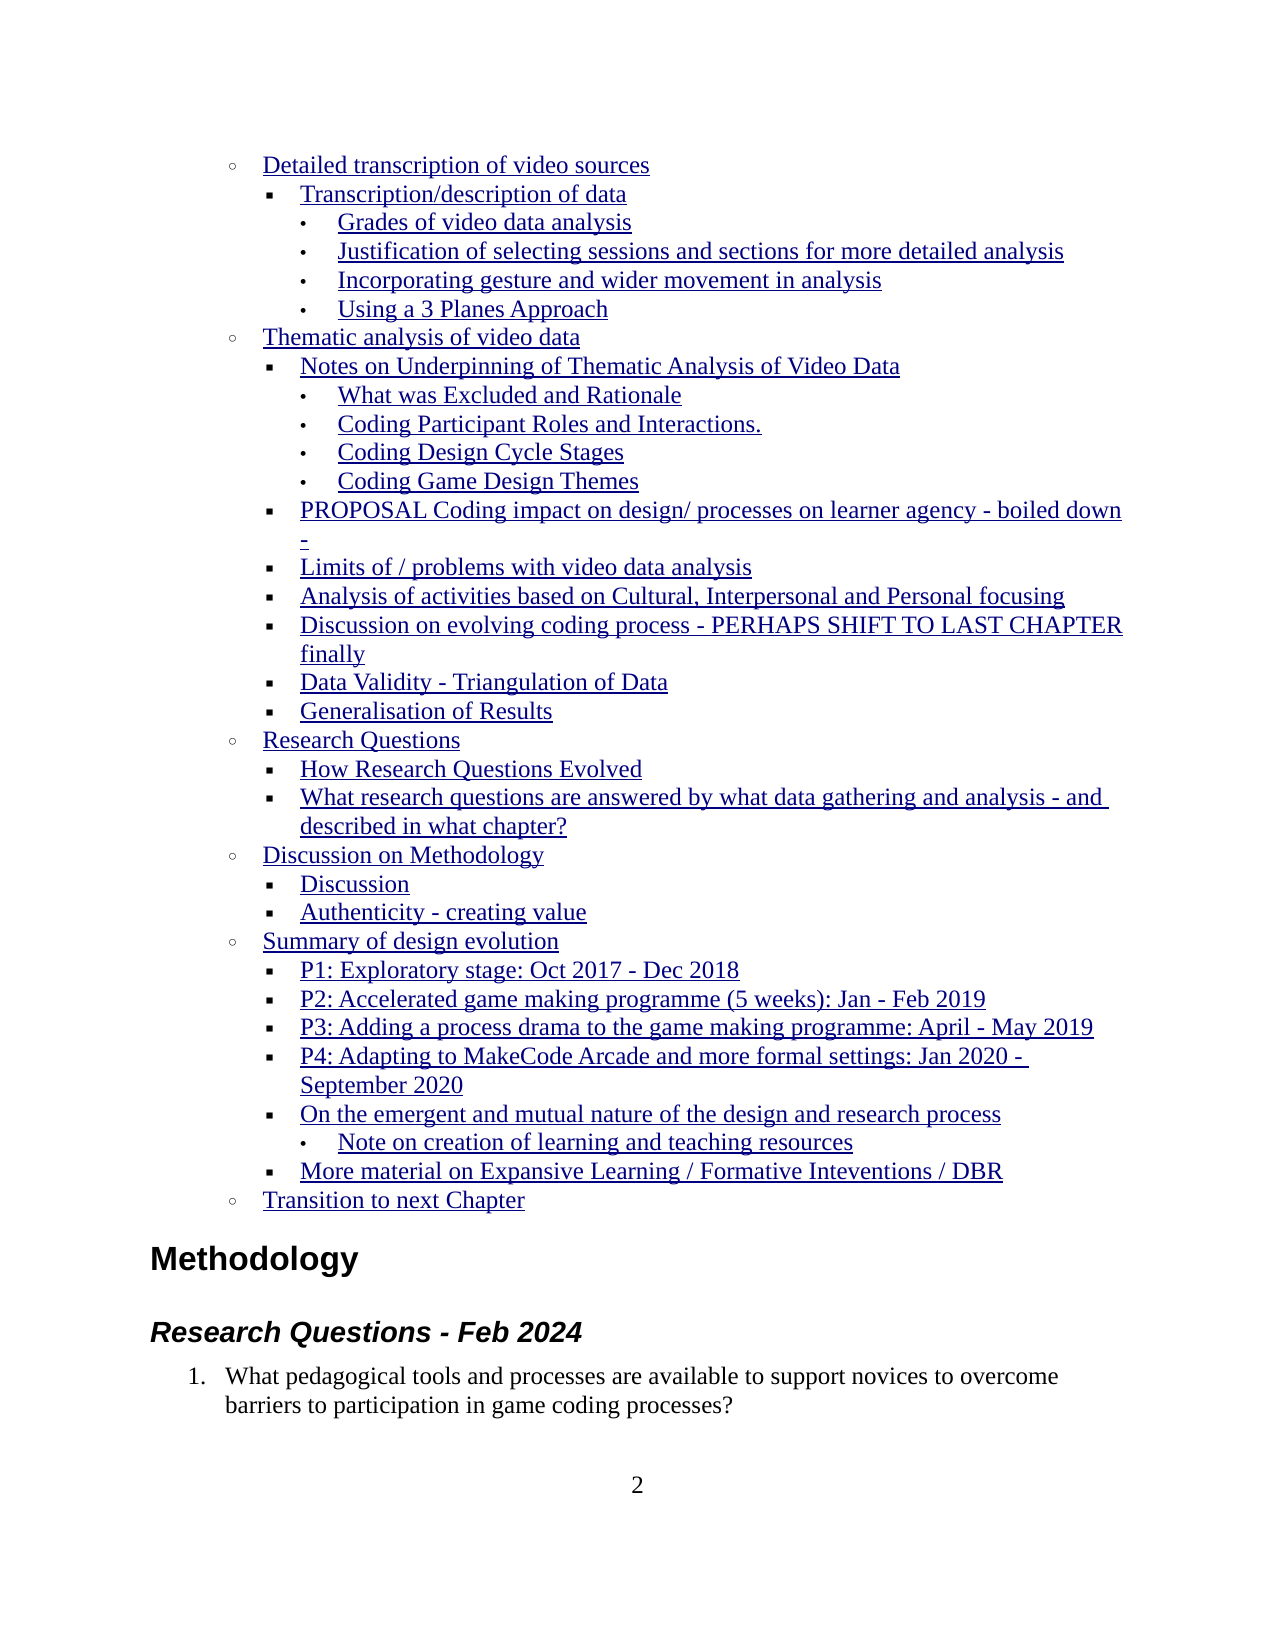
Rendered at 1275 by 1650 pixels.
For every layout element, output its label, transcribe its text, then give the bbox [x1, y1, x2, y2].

list Grades of video data analysis [300, 207, 1125, 236]
list Transition to next Chapter [225, 1185, 1125, 1214]
list Thematic analysis of video data [225, 322, 1125, 351]
list Coding Design Cycle Stages [300, 437, 1125, 466]
list More material on Expansive Learning / Formative Inteventions / DBR [262, 1156, 1125, 1185]
list Incorporating gesture and wider movement in analysis [300, 265, 1125, 294]
list Generalisation of Results [262, 696, 1125, 725]
list Authenticity - creating value [262, 897, 1125, 926]
list Data Validity - Triangulation of Data [262, 667, 1125, 696]
list Note on creation of learning and teaching resources [300, 1127, 1125, 1156]
list Research Questions [225, 725, 1125, 754]
list P3: Adding a process drama to the game making programme: April - May 2019 [262, 1012, 1125, 1041]
list Using a 3 Planes Approach [300, 294, 1125, 322]
list P2: Accelerated game making programme (5 weeks): Jan - Feb 2019 [262, 984, 1125, 1012]
list PROPOSAL Coding impact on design/ processes on learner agency - boiled down - [262, 495, 1125, 552]
list Discussion [262, 869, 1125, 897]
subtitle Methodology [150, 1239, 1125, 1277]
list Discussion on Methodology [225, 840, 1125, 869]
list Analysis of activities based on Cultural, Interpersonal and Personal focusing [262, 581, 1125, 610]
list What was Excluded and Rationale [300, 380, 1125, 409]
list Summary of design evolution [225, 926, 1125, 955]
list Coding Game Design Themes [300, 466, 1125, 495]
list Transcription/description of data [262, 179, 1125, 207]
list What pedagogical tools and processes are available to support novices to overcome barriers to participation in game coding processes? [187, 1361, 1125, 1418]
list On the emergent and mutual nature of the design and research process [262, 1099, 1125, 1127]
list Detailed transcription of video sources [225, 150, 1125, 179]
list Discussion on evolving coding process - PERHAPS SHIFT TO LAST CHAPTER finally [262, 610, 1125, 667]
subtitle Research Questions - Feb 2024 [150, 1315, 1125, 1348]
list What research questions are answered by what data gathering and analysis - and described in what chapter? [262, 782, 1125, 840]
list Justification of selecting sessions and sections for more detailed analysis [300, 236, 1125, 265]
list Coding Participant Roles and Interactions. [300, 409, 1125, 437]
list P4: Adapting to MakeCode Arcade and more formal settings: Jan 2020 - September 2020 [262, 1041, 1125, 1099]
list Limits of / problems with video data analysis [262, 552, 1125, 581]
list How Research Questions Evolved [262, 754, 1125, 782]
list Notes on Underpinning of Thematic Analysis of Video Data [262, 351, 1125, 380]
list P1: Exploratory stage: Oct 2017 - Dec 2018 [262, 955, 1125, 984]
